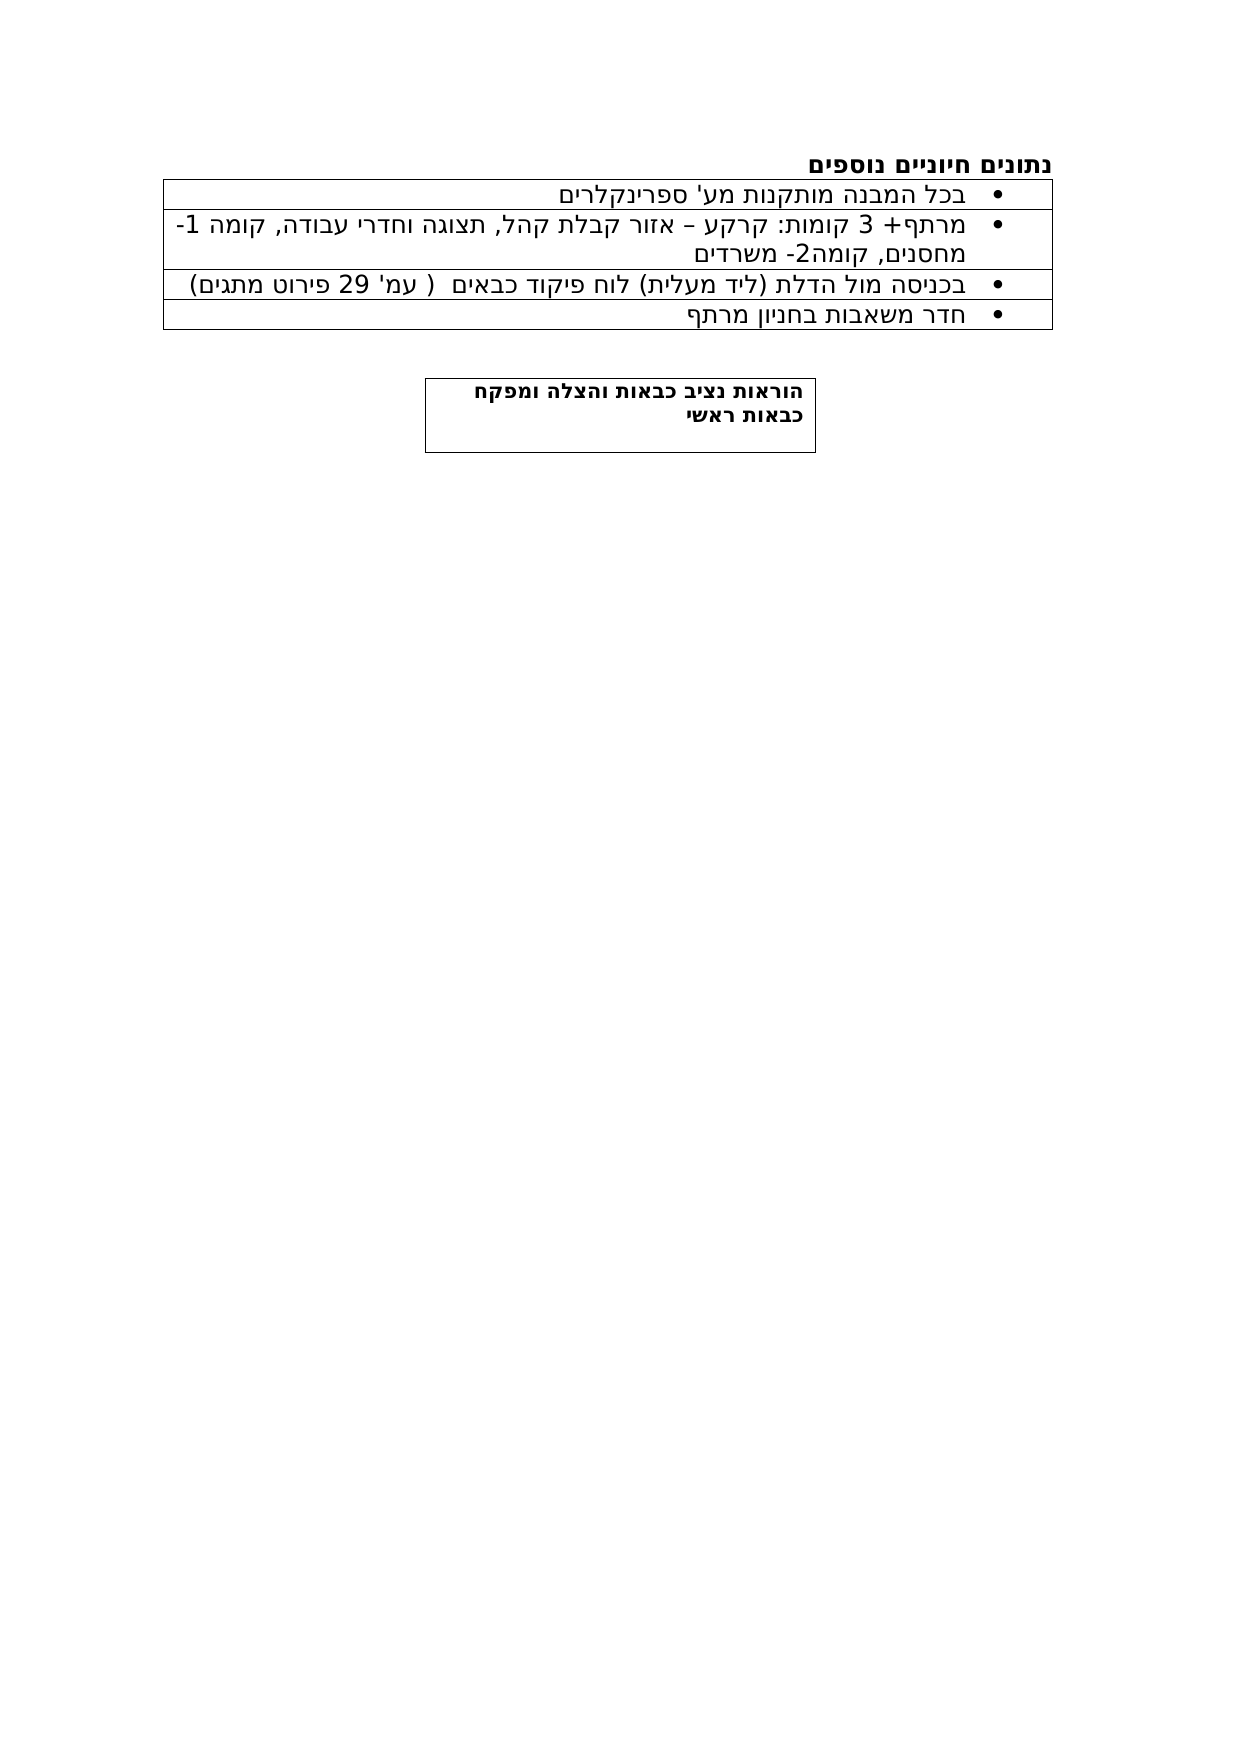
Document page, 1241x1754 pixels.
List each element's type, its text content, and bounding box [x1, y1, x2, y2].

table_cell מרתף+ 3 קומות: קרקע – אזור קבלת קהל, תצוגה וחדרי עבודה, קומה 1- מחסנים, קומה2- משרדים [164, 210, 1052, 269]
table_header בכל המבנה מותקנות מע' ספרינקלרים [164, 180, 1052, 209]
table_cell בכניסה מול הדלת (ליד מעלית) לוח פיקוד כבאים ( עמ' 29 פירוט מתגים) [164, 270, 1052, 299]
text נתונים חיוניים נוספים [187, 150, 1053, 179]
table_header הוראות נציב כבאות והצלה ומפקח כבאות ראשי [426, 379, 815, 452]
table_cell חדר משאבות בחניון מרתף [164, 300, 1052, 329]
